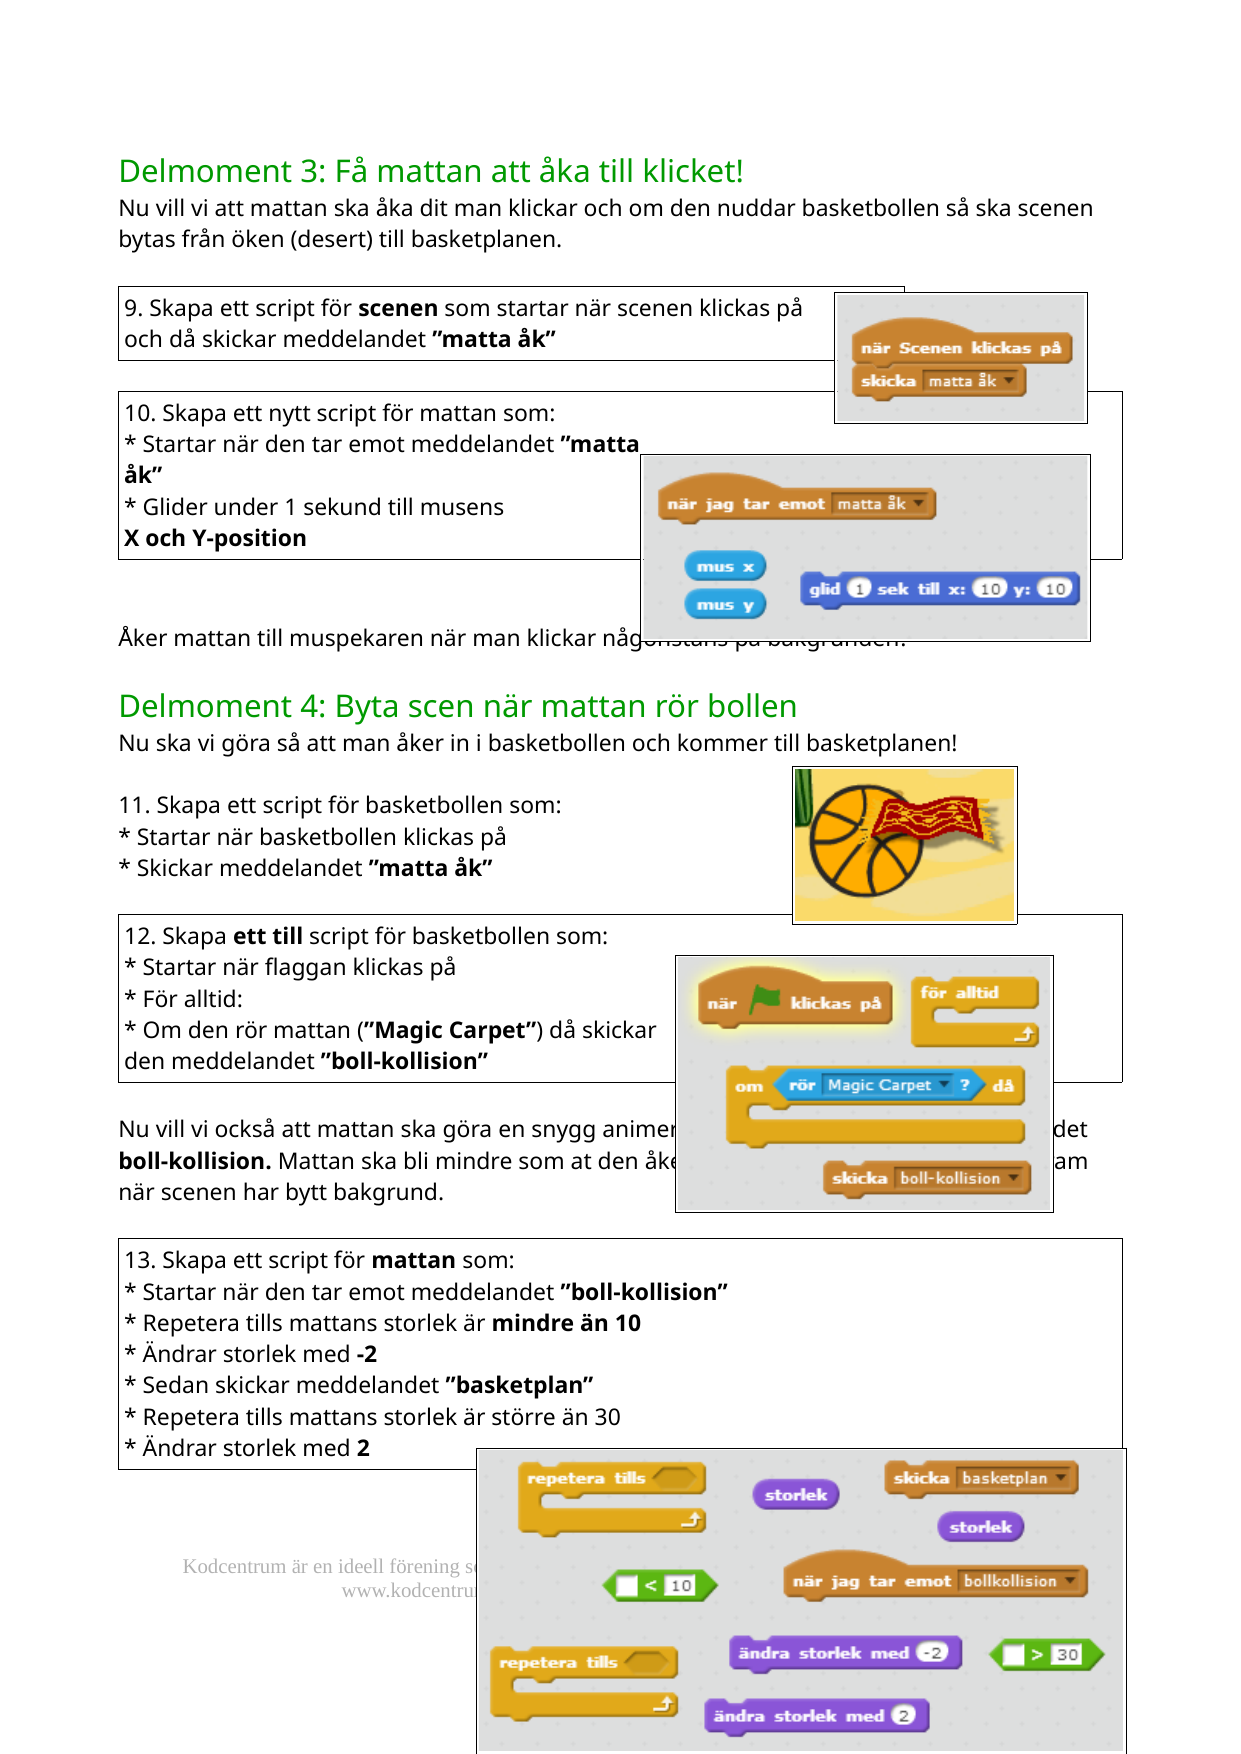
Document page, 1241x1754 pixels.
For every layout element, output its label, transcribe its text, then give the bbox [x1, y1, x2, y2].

text Delmoment 3: Få mattan att åka till klicket! [118, 149, 1122, 192]
text Delmoment 4: Byta scen när mattan rör bollen [118, 684, 1122, 727]
text Nu ska vi göra så att man åker in i basketbollen och kommer till basketplanen! [118, 727, 1122, 758]
text * Skickar meddelandet ”matta åk” [118, 852, 792, 883]
table_header 9. Skapa ett script för scenen som startar när scenen klickas på och då skickar meddelandet ”matta åk” [119, 287, 904, 360]
text * Startar när basketbollen klickas på [118, 820, 792, 852]
picture [677, 957, 1050, 1210]
text Åker mattan till muspekaren när man klickar någonstans på bakgrunden? [118, 622, 1122, 653]
table_header 12. Skapa ett till script för basketbollen som: * Startar när flaggan klickas på * För alltid: * Om den rör mattan (”Magic Carpet”) då skickar den meddelandet ”boll-kollision” [119, 915, 1122, 1082]
text [1018, 852, 1122, 883]
table_header 13. Skapa ett script för mattan som: * Startar när den tar emot meddelandet ”boll-kollision” * Repetera tills mattans storlek är mindre än 10 * Ändrar storlek med -2 * Sedan skickar meddelandet ”basketplan” * Repetera tills mattans storlek är större än 30 * Ändrar storlek med 2 [119, 1239, 1122, 1469]
picture [478, 1450, 1123, 1751]
text Nu vill vi också att mattan ska göra en snygg animering när mattan tar emot meddelandet boll-kollision. Mattan ska bli mindre som at den åker in i bollen. Sen ska den komma fram när scenen har bytt bakgrund. [1054, 1113, 1122, 1207]
table_header 13. Skapa ett script för mattan som: * Startar när den tar emot meddelandet ”boll-kollision” * Repetera tills mattans storlek är mindre än 10 * Ändrar storlek med -2 * Sedan skickar meddelandet ”basketplan” * Repetera tills mattans storlek är större än 30 * Ändrar storlek med 2 [477, 1449, 1126, 1754]
text Nu vill vi att mattan ska åka dit man klickar och om den nuddar basketbollen så ska scenen bytas från öken (desert) till basketplanen. [118, 192, 1122, 254]
picture [643, 456, 1088, 639]
table_header 12. Skapa ett till script för basketbollen som: * Startar när flaggan klickas på * För alltid: * Om den rör mattan (”Magic Carpet”) då skickar den meddelandet ”boll-kollision” [676, 956, 1053, 1212]
text Nu vill vi också att mattan ska göra en snygg animering när mattan tar emot meddelandet boll-kollision. Mattan ska bli mindre som at den åker in i bollen. Sen ska den komma fram när scenen har bytt bakgrund. [118, 1113, 675, 1207]
text [793, 767, 1017, 924]
text 11. Skapa ett script för basketbollen som: [118, 789, 792, 820]
table_header 10. Skapa ett nytt script för mattan som: * Startar när den tar emot meddelandet ”matta åk” * Glider under 1 sekund till musens X och Y-position [119, 392, 1122, 559]
picture [795, 769, 1014, 921]
text [1018, 820, 1122, 852]
picture [837, 295, 1085, 421]
text [1018, 789, 1122, 820]
